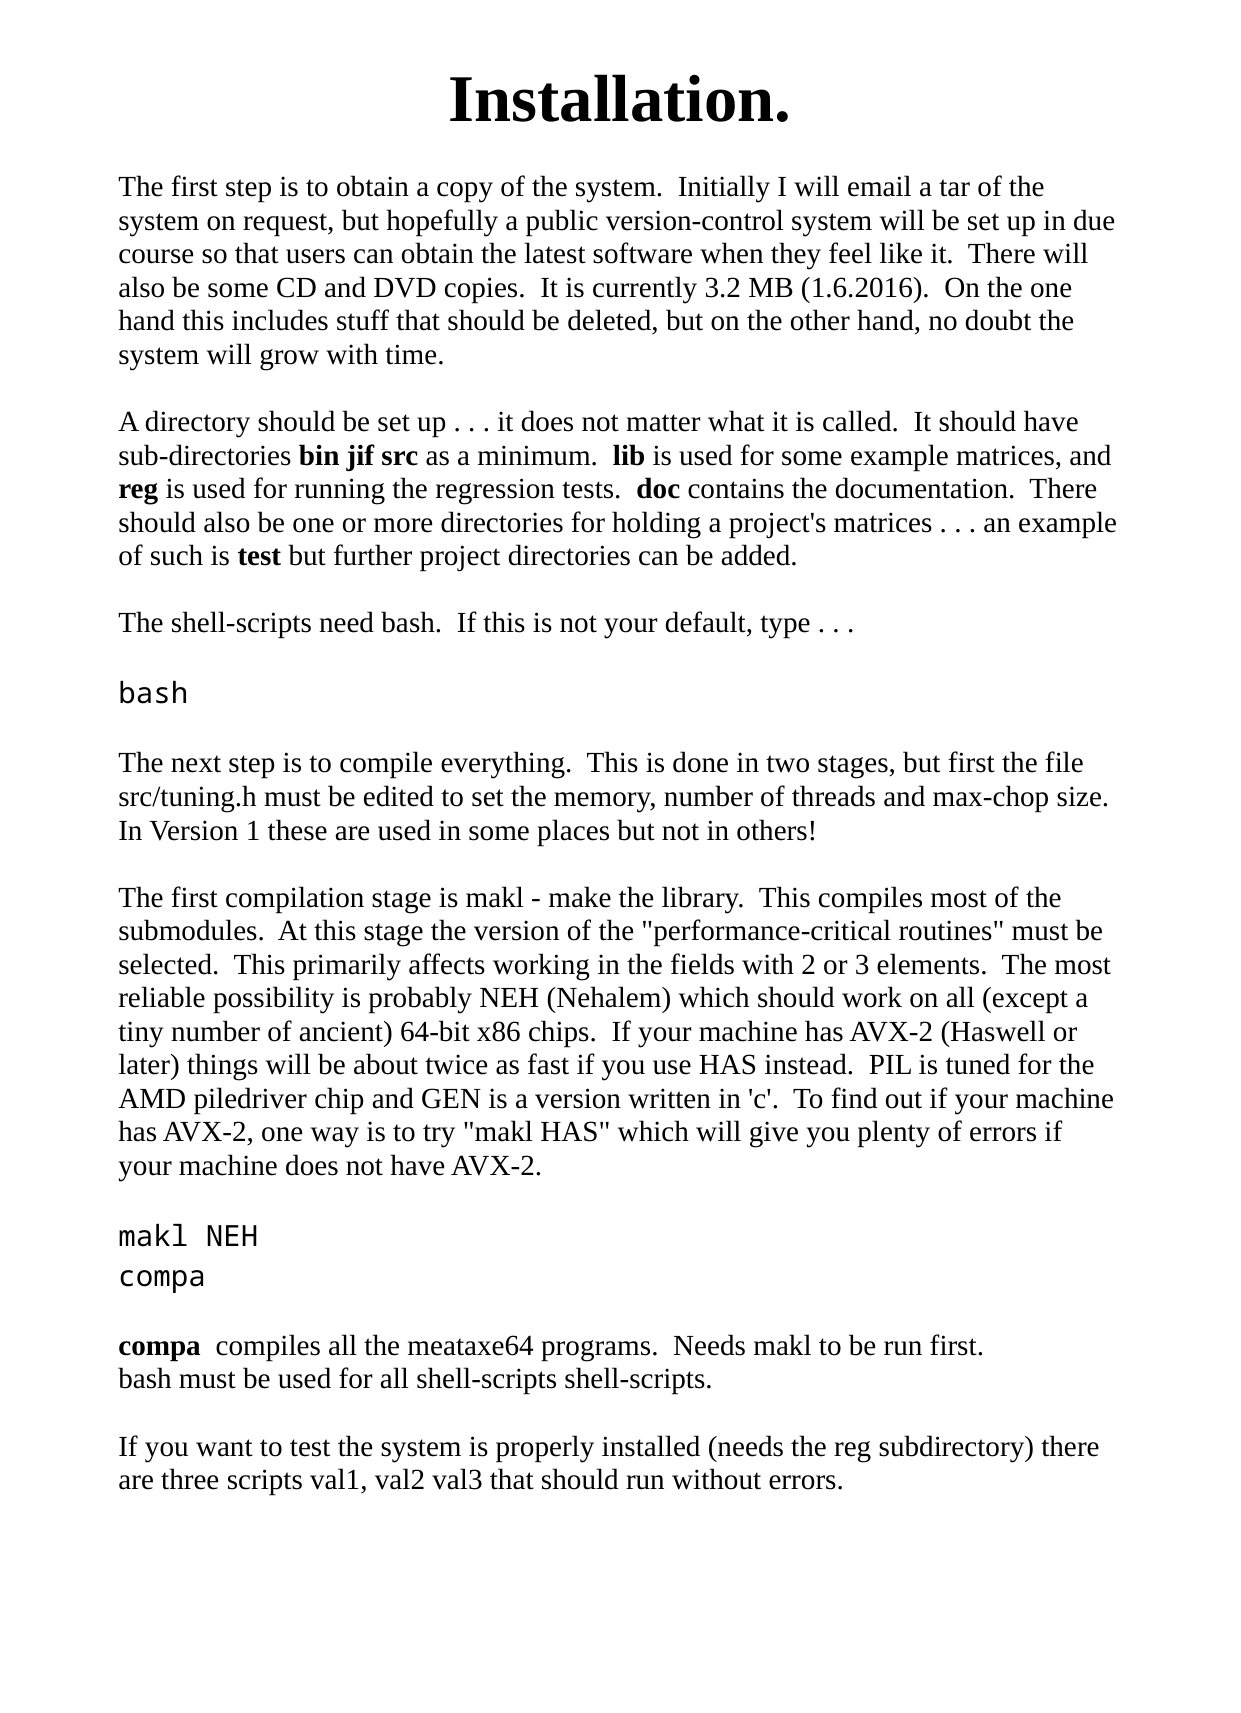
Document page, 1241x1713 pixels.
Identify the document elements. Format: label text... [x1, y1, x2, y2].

text The shell-scripts need bash. If this is not your default, type . . . [118, 605, 1122, 639]
text bash [118, 672, 1122, 712]
text If you want to test the system is properly installed (needs the reg subdirectory) there are three scripts val1, val2 val3 that should run without errors. [118, 1429, 1122, 1496]
text Installation. [118, 59, 1122, 136]
text bash must be used for all shell-scripts shell-scripts. [118, 1362, 1122, 1395]
text The next step is to compile everything. This is done in two stages, but first the file src/tuning.h must be edited to set the memory, number of threads and max-chop size. In Version 1 these are used in some places but not in others! [118, 746, 1122, 846]
text A directory should be set up . . . it does not matter what it is called. It should have sub-directories bin jif src as a minimum. lib is used for some example matrices, and reg is used for running the regression tests. doc contains the documentation. There should also be one or more directories for holding a project's matrices . . . an example of such is test but further project directories can be added. [118, 404, 1122, 572]
text The first compilation stage is makl - make the library. This compiles most of the submodules. At this stage the version of the "performance-critical routines" must be selected. This primarily affects working in the fields with 2 or 3 elements. The most reliable possibility is probably NEH (Nehalem) which should work on all (except a tiny number of ancient) 64-bit x86 chips. If your machine has AVX-2 (Haswell or later) things will be about twice as fast if you use HAS instead. PIL is tuned for the AMD piledriver chip and GEN is a version written in 'c'. To find out if your machine has AVX-2, one way is to try "makl HAS" which will give you plenty of errors if your machine does not have AVX-2. [118, 880, 1122, 1182]
text compa compiles all the meataxe64 programs. Needs makl to be run first. [118, 1328, 1122, 1362]
text makl NEH [118, 1215, 1122, 1255]
text The first step is to obtain a copy of the system. Initially I will email a tar of the system on request, but hopefully a public version-control system will be set up in due course so that users can obtain the latest software when they feel like it. There will also be some CD and DVD copies. It is currently 3.2 MB (1.6.2016). On the one hand this includes stuff that should be deleted, but on the other hand, no doubt the system will grow with time. [118, 169, 1122, 371]
text compa [118, 1255, 1122, 1294]
